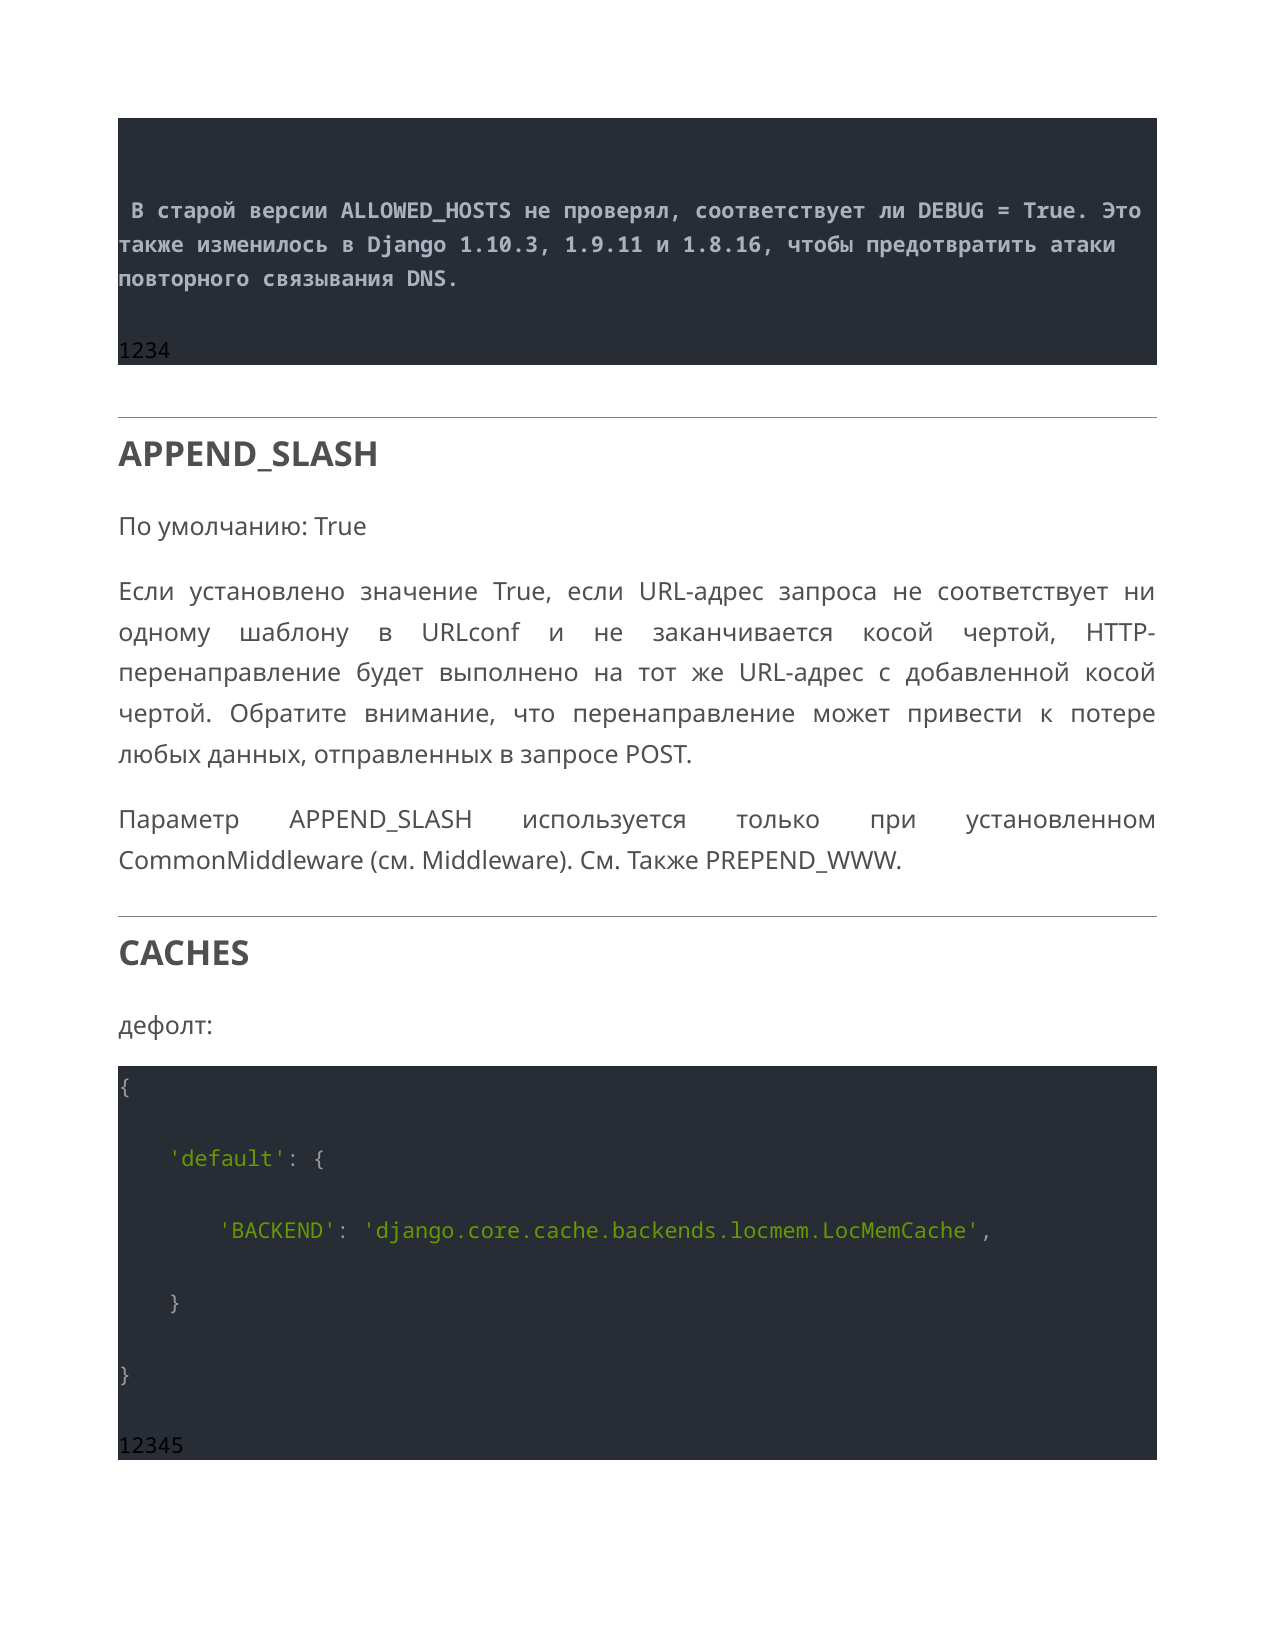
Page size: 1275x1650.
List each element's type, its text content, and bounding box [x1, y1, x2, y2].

text В старой версии ALLOWED_HOSTS не проверял, соответствует ли DEBUG = True. Это также изменилось в Django 1.10.3, 1.9.11 и 1.8.16, чтобы предотвратить атаки повторного связывания DNS. [118, 190, 1157, 293]
text 'default': { [118, 1138, 1157, 1173]
text Если установлено значение True, если URL-адрес запроса не соответствует ни одному шаблону в URLconf и не заканчивается косой чертой, HTTP-перенаправление будет выполнено на тот же URL-адрес с добавленной косой чертой. Обратите внимание, что перенаправление может привести к потере любых данных, отправленных в запросе POST. [118, 567, 1157, 770]
text дефолт: [118, 1001, 1157, 1041]
text По умолчанию: True [118, 502, 1157, 542]
text } [118, 1354, 1157, 1388]
text } [118, 1282, 1157, 1316]
text 12345 [118, 1426, 1157, 1460]
subtitle CACHES [118, 929, 1157, 976]
subtitle APPEND_SLASH [118, 430, 1157, 477]
text 1234 [118, 331, 1157, 365]
text Параметр APPEND_SLASH используется только при установленном CommonMiddleware (см. Middleware). См. Также PREPEND_WWW. [118, 795, 1157, 877]
text 'BACKEND': 'django.core.cache.backends.locmem.LocMemCache', [118, 1210, 1157, 1244]
text { [118, 1066, 1157, 1101]
